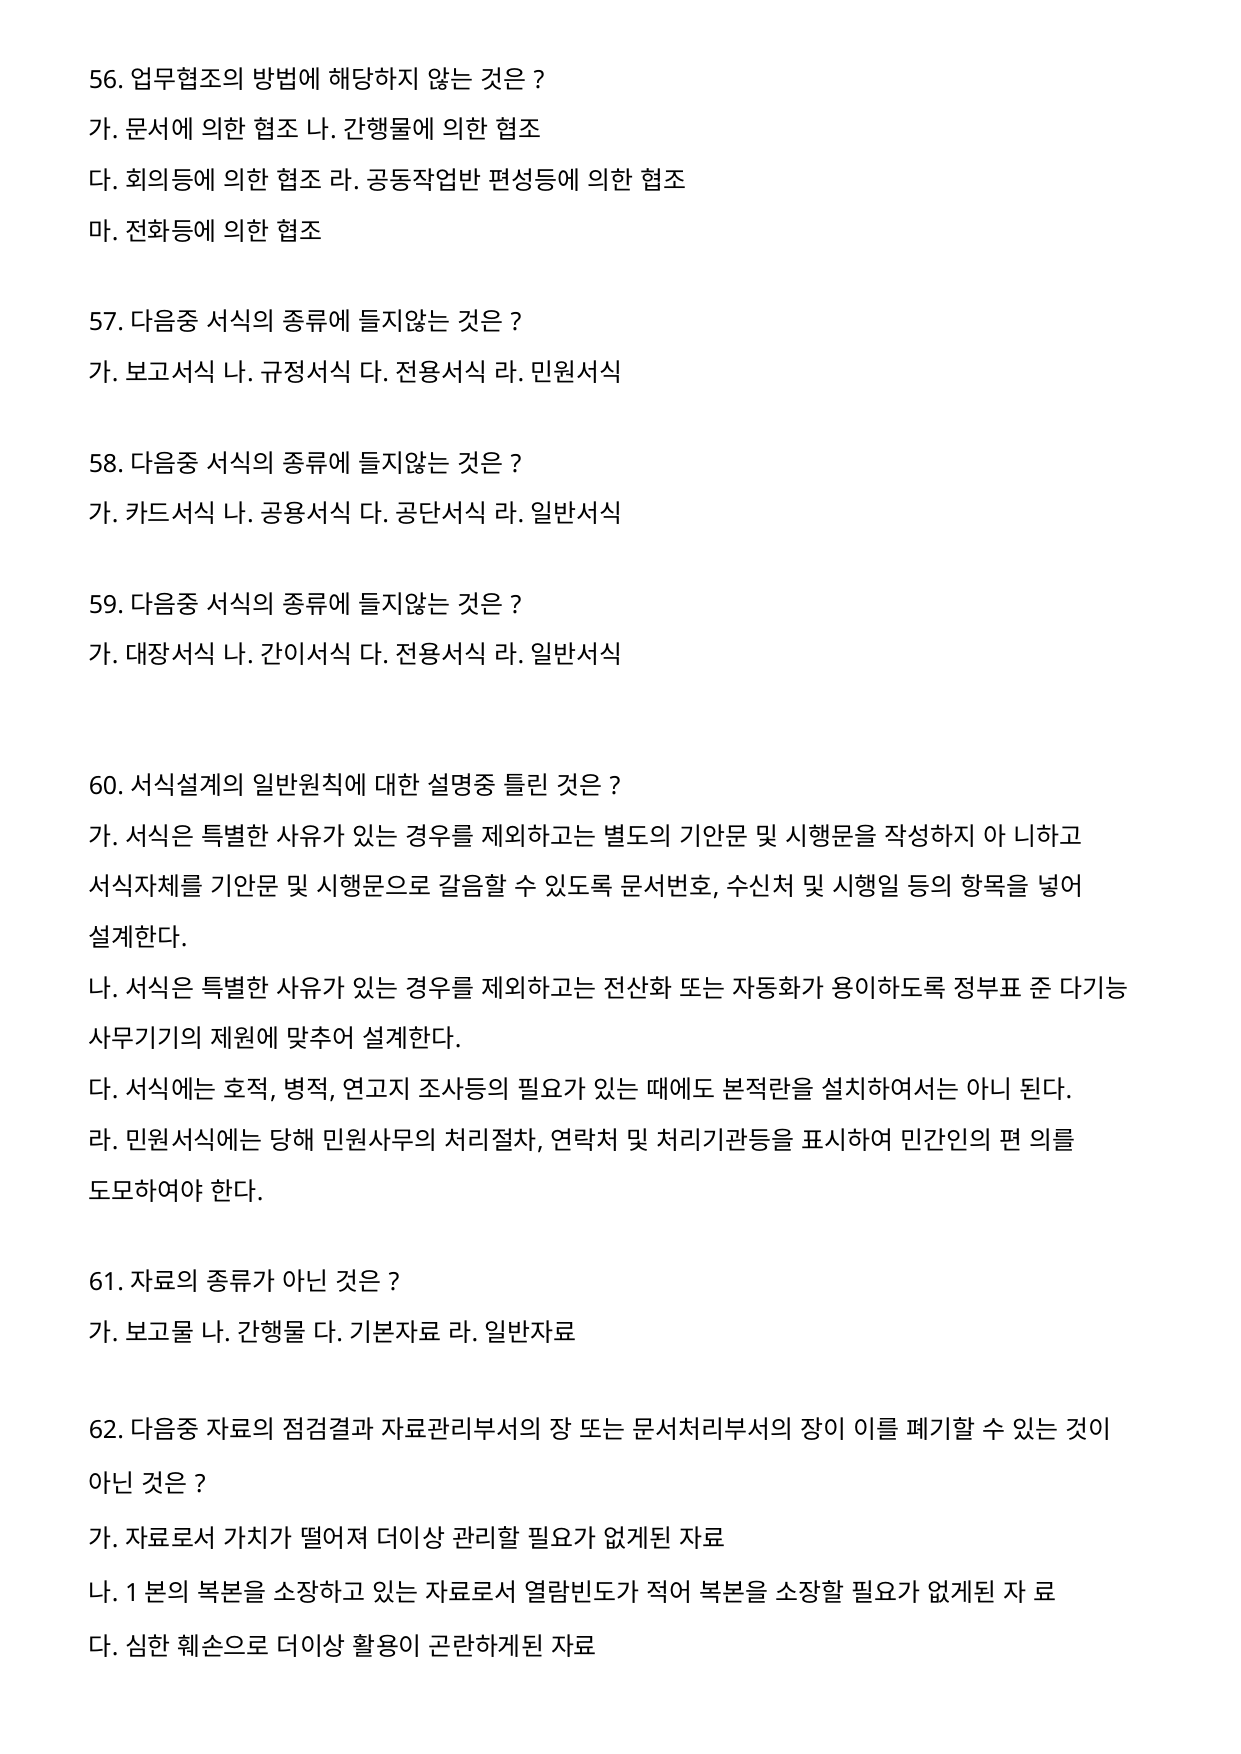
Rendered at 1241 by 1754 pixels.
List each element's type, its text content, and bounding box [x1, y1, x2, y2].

text 가. 보고물 나. 간행물 다. 기본자료 라. 일반자료 [88, 1312, 1152, 1349]
text 59. 다음중 서식의 종류에 들지않는 것은 ? [88, 584, 1152, 621]
text 가. 자료로서 가치가 떨어져 더이상 관리할 필요가 없게된 자료 [88, 1518, 1152, 1554]
text 58. 다음중 서식의 종류에 들지않는 것은 ? [88, 443, 1152, 479]
text 57. 다음중 서식의 종류에 들지않는 것은 ? [88, 302, 1152, 338]
text 다. 회의등에 의한 협조 라. 공동작업반 편성등에 의한 협조 [88, 161, 1152, 197]
text 마. 전화등에 의한 협조 [88, 211, 1152, 247]
text 60. 서식설계의 일반원칙에 대한 설명중 틀린 것은 ? [88, 765, 1152, 802]
text 61. 자료의 종류가 아닌 것은 ? [88, 1262, 1152, 1298]
text 가. 보고서식 나. 규정서식 다. 전용서식 라. 민원서식 [88, 352, 1152, 389]
text 가. 서식은 특별한 사유가 있는 경우를 제외하고는 별도의 기안문 및 시행문을 작성하지 아 니하고 서식자체를 기안문 및 시행문으로 갈음할 수 있도록 문서번호, 수신처 및 시행일 등의 항목을 넣어 설계한다. [88, 816, 1152, 954]
text 다. 서식에는 호적, 병적, 연고지 조사등의 필요가 있는 때에도 본적란을 설치하여서는 아니 된다. [88, 1070, 1152, 1106]
text 56. 업무협조의 방법에 해당하지 않는 것은 ? [88, 59, 1152, 95]
text 다. 심한 훼손으로 더이상 활용이 곤란하게된 자료 [88, 1627, 1152, 1663]
text 나. 1본의 복본을 소장하고 있는 자료로서 열람빈도가 적어 복본을 소장할 필요가 없게된 자 료 [88, 1572, 1152, 1609]
text 가. 카드서식 나. 공용서식 다. 공단서식 라. 일반서식 [88, 494, 1152, 530]
text 62. 다음중 자료의 점검결과 자료관리부서의 장 또는 문서처리부서의 장이 이를 폐기할 수 있는 것이 아닌 것은 ? [88, 1409, 1152, 1500]
text 라. 민원서식에는 당해 민원사무의 처리절차, 연락처 및 처리기관등을 표시하여 민간인의 편 의를 도모하여야 한다. [88, 1120, 1152, 1207]
text 가. 문서에 의한 협조 나. 간행물에 의한 협조 [88, 110, 1152, 146]
text 가. 대장서식 나. 간이서식 다. 전용서식 라. 일반서식 [88, 635, 1152, 671]
text 나. 서식은 특별한 사유가 있는 경우를 제외하고는 전산화 또는 자동화가 용이하도록 정부표 준 다기능 사무기기의 제원에 맞추어 설계한다. [88, 968, 1152, 1055]
